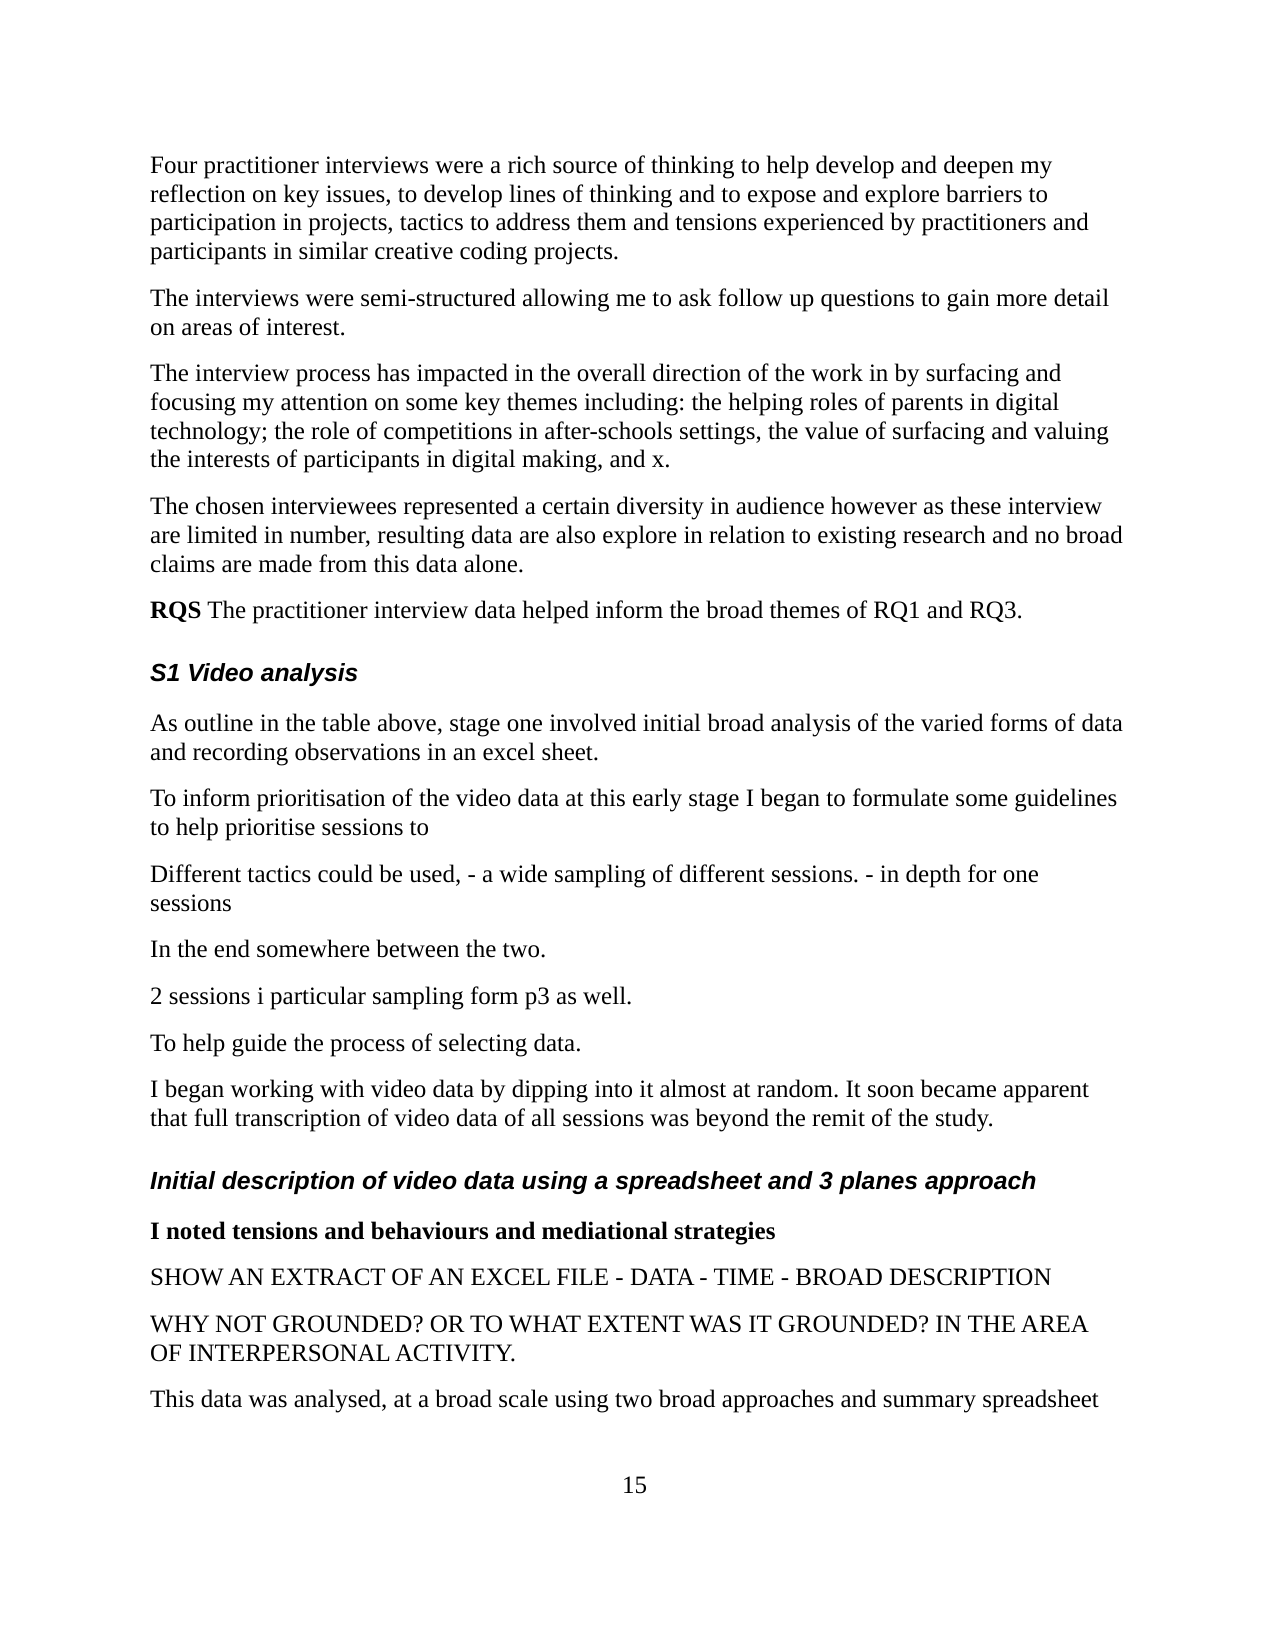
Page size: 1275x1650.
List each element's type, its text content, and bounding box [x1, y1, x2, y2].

text Different tactics could be used, - a wide sampling of different sessions. - in depth for one sessions [150, 859, 1125, 916]
text This data was analysed, at a broad scale using two broad approaches and summary spreadsheet [150, 1384, 1125, 1413]
text Four practitioner interviews were a rich source of thinking to help develop and deepen my reflection on key issues, to develop lines of thinking and to expose and explore barriers to participation in projects, tactics to address them and tensions experienced by practitioners and participants in similar creative coding projects. [150, 150, 1125, 265]
text I noted tensions and behaviours and mediational strategies [150, 1216, 1125, 1244]
text To help guide the process of selecting data. [150, 1028, 1125, 1056]
text The interviews were semi-structured allowing me to ask follow up questions to gain more detail on areas of interest. [150, 283, 1125, 340]
text SHOW AN EXTRACT OF AN EXCEL FILE - DATA - TIME - BROAD DESCRIPTION [150, 1262, 1125, 1291]
text As outline in the table above, stage one involved initial broad analysis of the varied forms of data and recording observations in an excel sheet. [150, 708, 1125, 766]
text RQS The practitioner interview data helped inform the broad themes of RQ1 and RQ3. [150, 595, 1125, 624]
text The interview process has impacted in the overall direction of the work in by surfacing and focusing my attention on some key themes including: the helping roles of parents in digital technology; the role of competitions in after-schools settings, the value of surfacing and valuing the interests of participants in digital making, and x. [150, 358, 1125, 473]
text The chosen interviewees represented a certain diversity in audience however as these interview are limited in number, resulting data are also explore in relation to existing research and no broad claims are made from this data alone. [150, 491, 1125, 577]
text In the end somewhere between the two. [150, 934, 1125, 963]
subtitle S1 Video analysis [150, 658, 1125, 687]
text 2 sessions i particular sampling form p3 as well. [150, 981, 1125, 1010]
text WHY NOT GROUNDED? OR TO WHAT EXTENT WAS IT GROUNDED? IN THE AREA OF INTERPERSONAL ACTIVITY. [150, 1309, 1125, 1367]
text I began working with video data by dipping into it almost at random. It soon became apparent that full transcription of video data of all sessions was beyond the remit of the study. [150, 1074, 1125, 1132]
text To inform prioritisation of the video data at this early stage I began to formulate some guidelines to help prioritise sessions to [150, 783, 1125, 841]
subtitle Initial description of video data using a spreadsheet and 3 planes approach [150, 1166, 1125, 1194]
